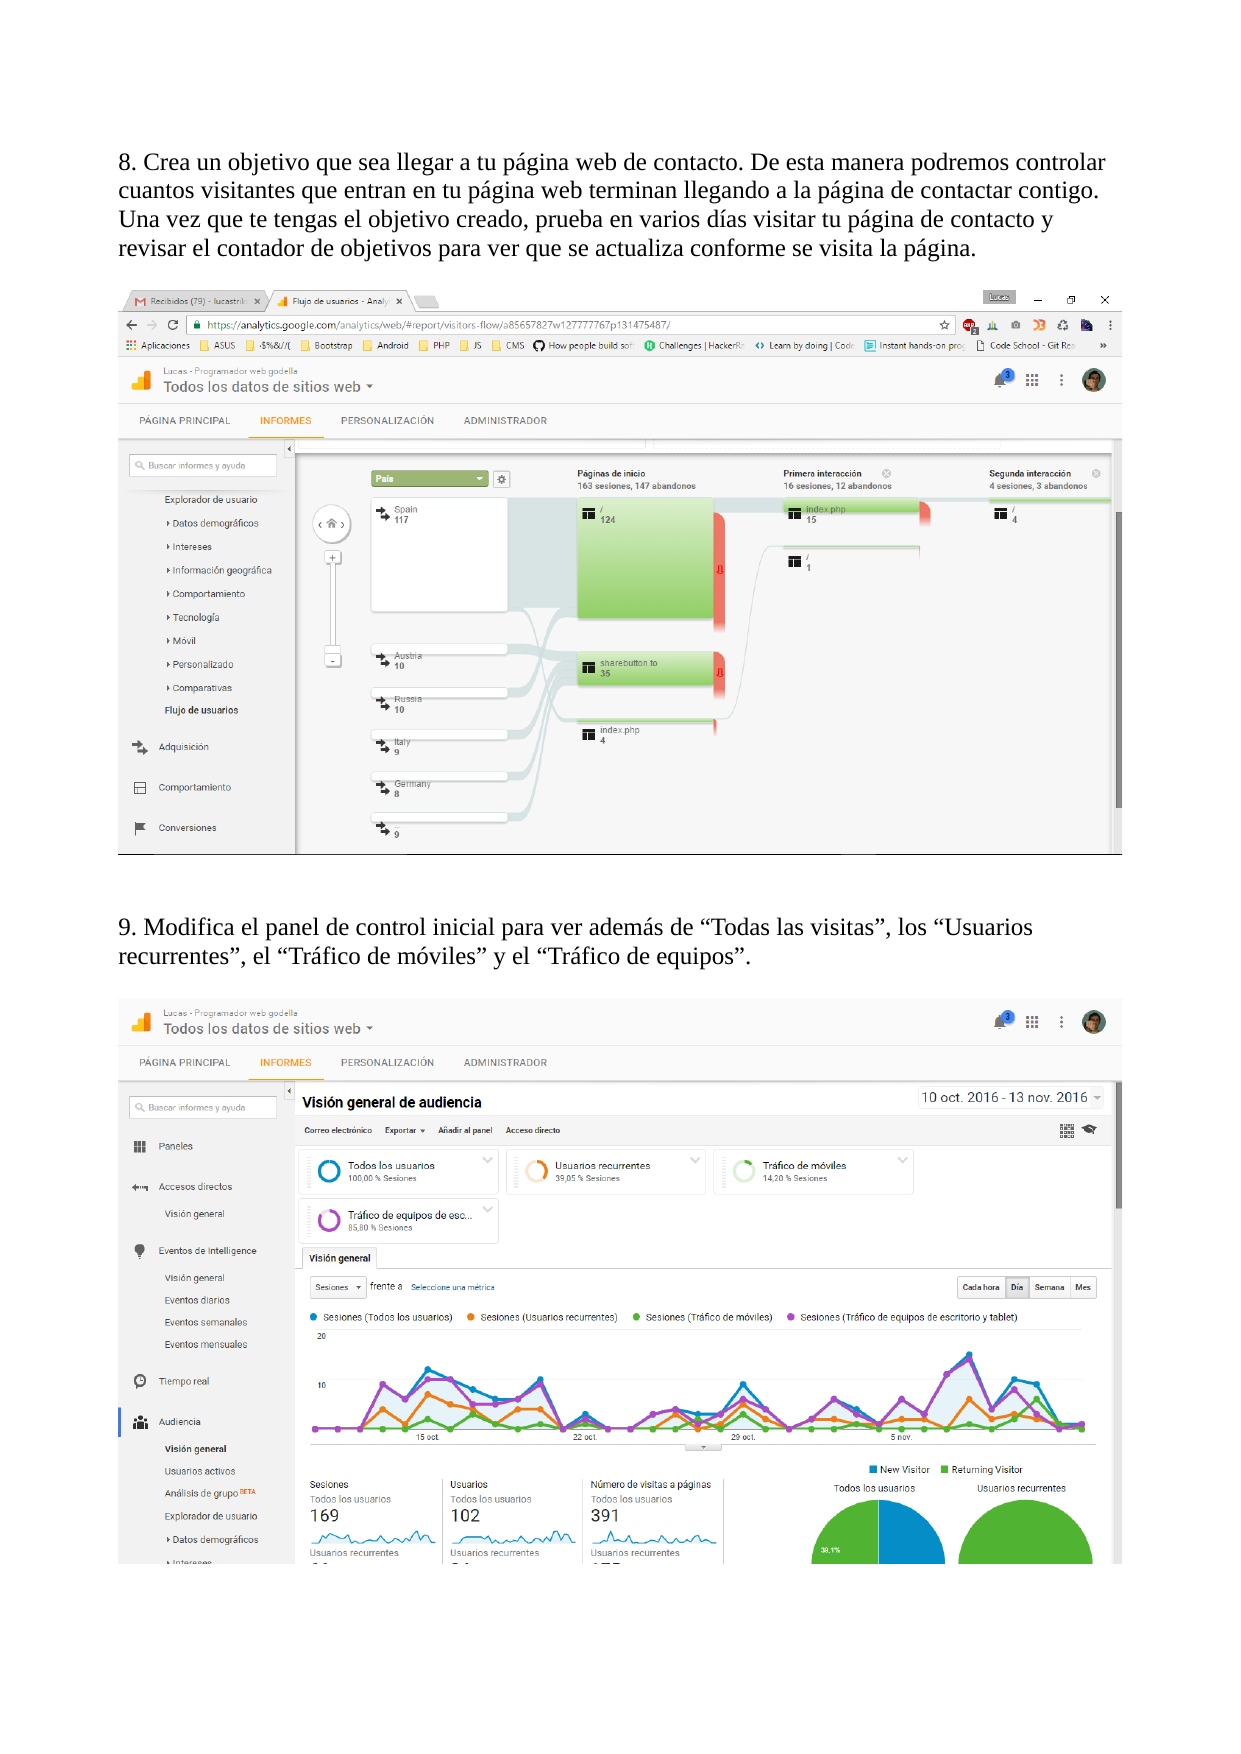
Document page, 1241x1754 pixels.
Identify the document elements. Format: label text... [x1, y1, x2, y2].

picture [118, 290, 1123, 855]
text 9. Modifica el panel de control inicial para ver además de “Todas las visitas”, los “Usuarios recurrentes”, el “Tráfico de móviles” y el “Tráfico de equipos”. [118, 912, 1122, 970]
text 8. Crea un objetivo que sea llegar a tu página web de contacto. De esta manera podremos controlar cuantos visitantes que entran en tu página web terminan llegando a la página de contactar contigo. Una vez que te tengas el objetivo creado, prueba en varios días visitar tu página de contacto y revisar el contador de objetivos para ver que se actualiza conforme se visita la página. [118, 147, 1122, 262]
picture [118, 998, 1123, 1564]
